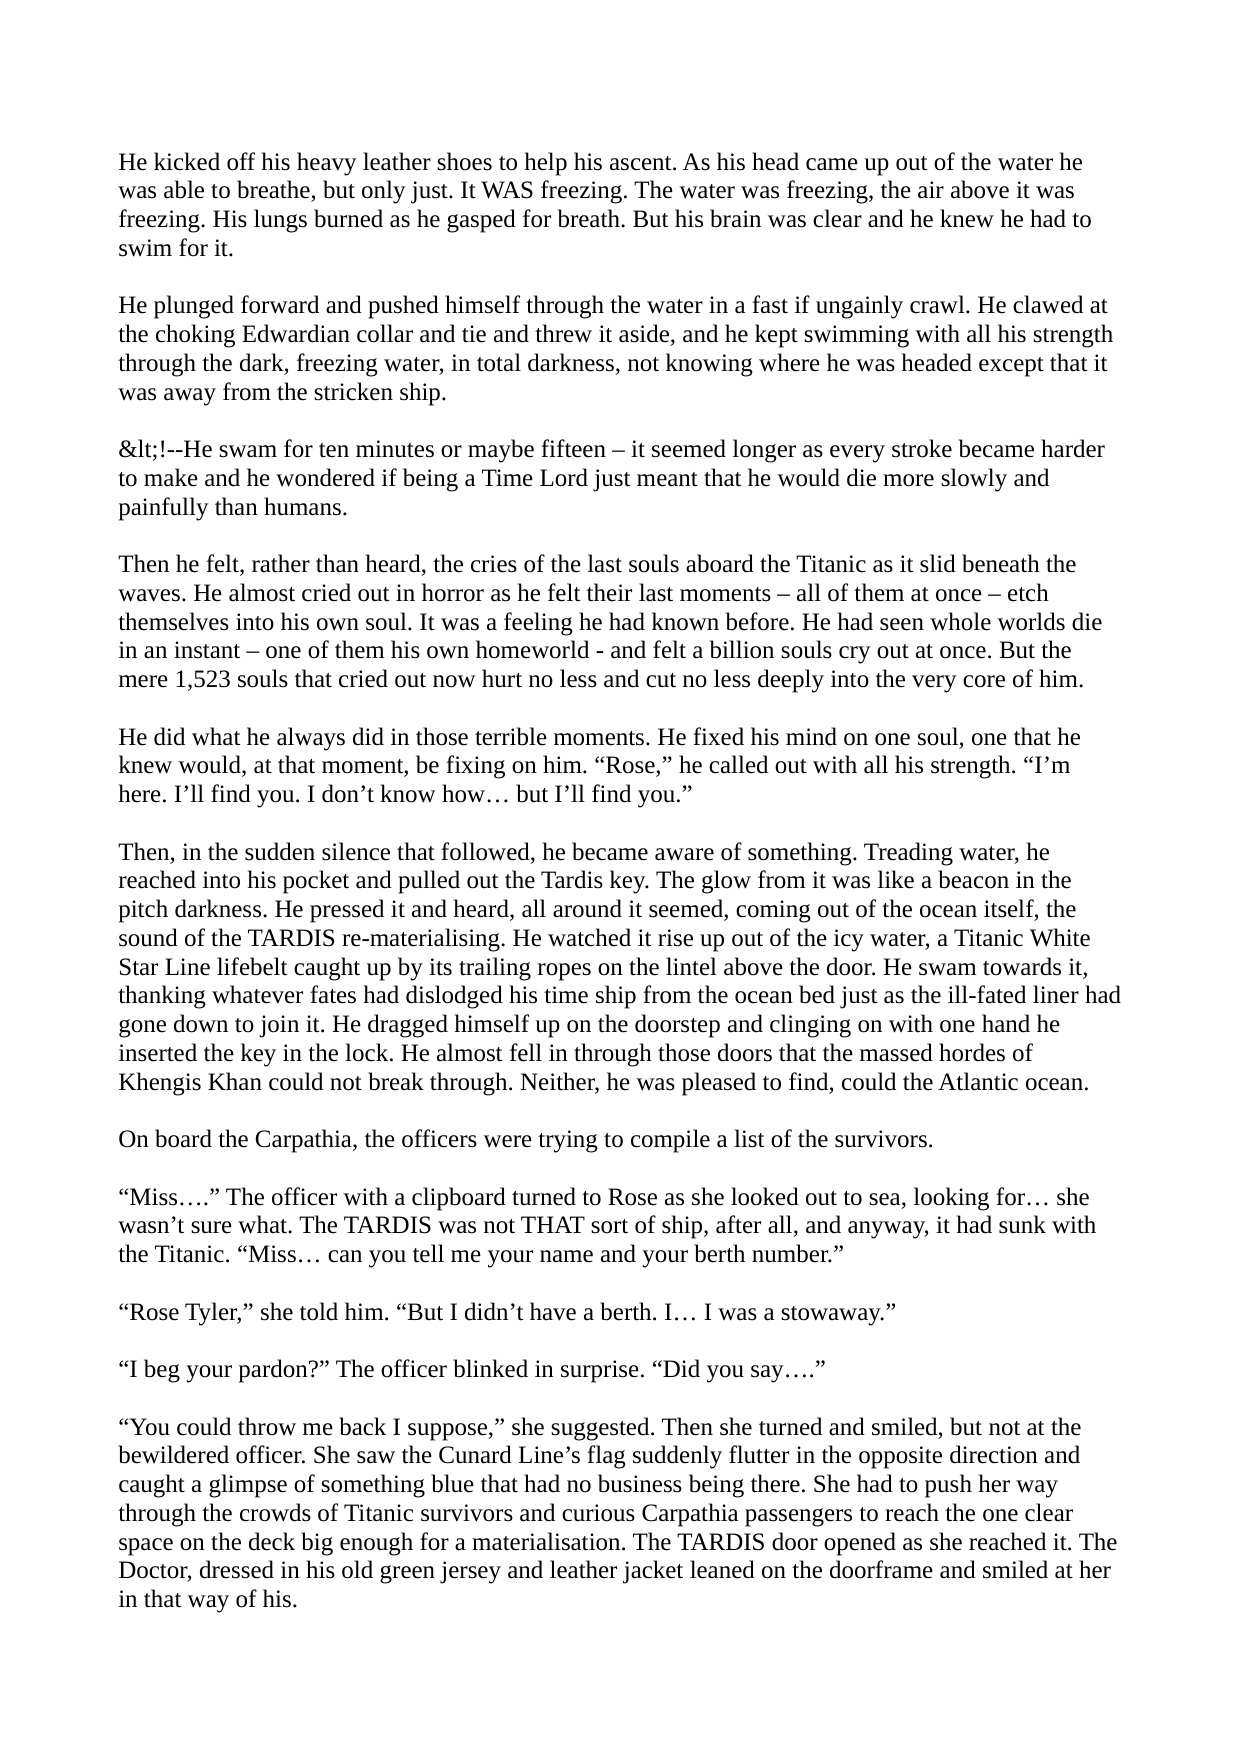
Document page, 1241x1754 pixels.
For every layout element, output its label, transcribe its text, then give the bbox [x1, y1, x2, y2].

text Then, in the sudden silence that followed, he became aware of something. Treading water, he reached into his pocket and pulled out the Tardis key. The glow from it was like a beacon in the pitch darkness. He pressed it and heard, all around it seemed, coming out of the ocean itself, the sound of the TARDIS re-materialising. He watched it rise up out of the icy water, a Titanic White Star Line lifebelt caught up by its trailing ropes on the lintel above the door. He swam towards it, thanking whatever fates had dislodged his time ship from the ocean bed just as the ill-fated liner had gone down to join it. He dragged himself up on the doorstep and clinging on with one hand he inserted the key in the lock. He almost fell in through those doors that the massed hordes of Khengis Khan could not break through. Neither, he was pleased to find, could the Atlantic ocean. [118, 837, 1122, 1096]
text &lt;!--He swam for ten minutes or maybe fifteen – it seemed longer as every stroke became harder to make and he wondered if being a Time Lord just meant that he would die more slowly and painfully than humans. [118, 434, 1122, 521]
text He plunged forward and pushed himself through the water in a fast if ungainly crawl. He clawed at the choking Edwardian collar and tie and threw it aside, and he kept swimming with all his strength through the dark, freezing water, in total darkness, not knowing where he was headed except that it was away from the stricken ship. [118, 291, 1122, 406]
text “I beg your pardon?” The officer blinked in surprise. “Did you say….” [118, 1354, 1122, 1383]
text On board the Carpathia, the officers were trying to compile a list of the survivors. [118, 1124, 1122, 1153]
text He did what he always did in those terrible moments. He fixed his mind on one soul, one that he knew would, at that moment, be fixing on him. “Rose,” he called out with all his strength. “I’m here. I’ll find you. I don’t know how… but I’ll find you.” [118, 722, 1122, 808]
text “Rose Tyler,” she told him. “But I didn’t have a berth. I… I was a stowaway.” [118, 1297, 1122, 1326]
text Then he felt, rather than heard, the cries of the last souls aboard the Titanic as it slid beneath the waves. He almost cried out in horror as he felt their last moments – all of them at once – etch themselves into his own soul. It was a feeling he had known before. He had seen whole worlds die in an instant – one of them his own homeworld - and felt a billion souls cry out at once. But the mere 1,523 souls that cried out now hurt no less and cut no less deeply into the very core of him. [118, 549, 1122, 693]
text “You could throw me back I suppose,” she suggested. Then she turned and smiled, but not at the bewildered officer. She saw the Cunard Line’s flag suddenly flutter in the opposite direction and caught a glimpse of something blue that had no business being there. She had to push her way through the crowds of Titanic survivors and curious Carpathia passengers to reach the one clear space on the deck big enough for a materialisation. The TARDIS door opened as she reached it. The Doctor, dressed in his old green jersey and leather jacket leaned on the doorframe and smiled at her in that way of his. [118, 1412, 1122, 1613]
text He kicked off his heavy leather shoes to help his ascent. As his head came up out of the water he was able to breathe, but only just. It WAS freezing. The water was freezing, the air above it was freezing. His lungs burned as he gasped for breath. But his brain was clear and he knew he had to swim for it. [118, 147, 1122, 262]
text “Miss….” The officer with a clipboard turned to Rose as she looked out to sea, looking for… she wasn’t sure what. The TARDIS was not THAT sort of ship, after all, and anyway, it had sunk with the Titanic. “Miss… can you tell me your name and your berth number.” [118, 1182, 1122, 1268]
